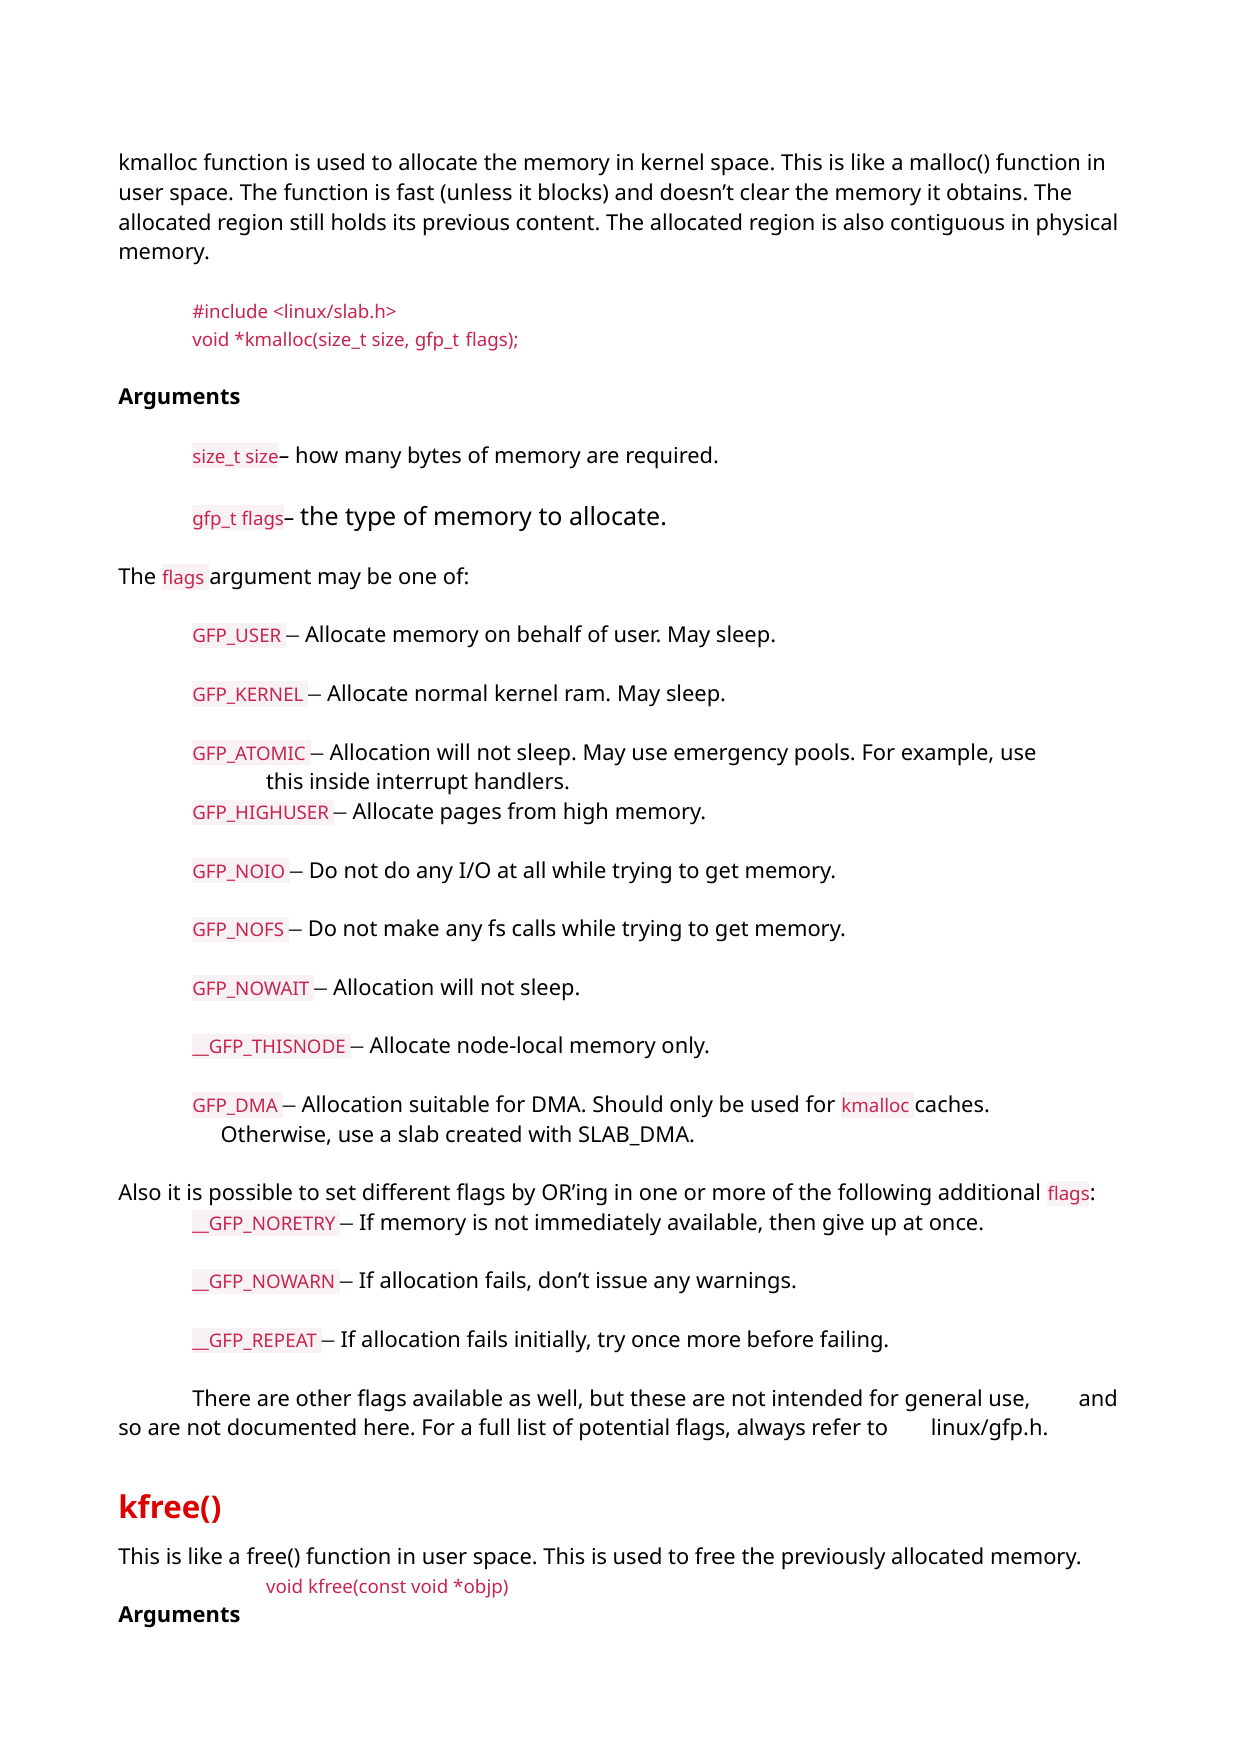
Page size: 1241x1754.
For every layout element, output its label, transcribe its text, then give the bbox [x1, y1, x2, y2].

text __GFP_REPEAT – If allocation fails initially, try once more before failing. [118, 1324, 1122, 1354]
text Arguments [118, 1599, 1122, 1629]
text There are other flags available as well, but these are not intended for general use, and so are not documented here. For a full list of potential flags, always refer to linux/gfp.h. [118, 1383, 1122, 1442]
text Arguments [118, 381, 1122, 411]
subtitle kfree() [118, 1486, 1122, 1528]
text void kfree(const void *objp) [118, 1570, 1122, 1599]
text kmalloc function is used to allocate the memory in kernel space. This is like a malloc() function in user space. The function is fast (unless it blocks) and doesn’t clear the memory it obtains. The allocated region still holds its previous content. The allocated region is also contiguous in physical memory. [118, 147, 1122, 266]
text The flags argument may be one of: [118, 561, 1122, 591]
text gfp_t flags– the type of memory to allocate. [118, 498, 1122, 532]
text This is like a free() function in user space. This is used to free the previously allocated memory. [118, 1541, 1122, 1570]
text __GFP_THISNODE – Allocate node-local memory only. [118, 1030, 1122, 1060]
text GFP_HIGHUSER – Allocate pages from high memory. [118, 796, 1122, 826]
text Also it is possible to set different flags by OR’ing in one or more of the following additional flags: [118, 1177, 1122, 1207]
text GFP_KERNEL – Allocate normal kernel ram. May sleep. [118, 678, 1122, 708]
text #include <linux/slab.h> [118, 295, 1122, 323]
text __GFP_NORETRY – If memory is not immediately available, then give up at once. [118, 1207, 1122, 1237]
text GFP_NOFS – Do not make any fs calls while trying to get memory. [118, 913, 1122, 943]
text size_t size– how many bytes of memory are required. [118, 439, 1122, 469]
text __GFP_NOWARN – If allocation fails, don’t issue any warnings. [118, 1266, 1122, 1295]
text GFP_USER – Allocate memory on behalf of user. May sleep. [118, 619, 1122, 649]
text GFP_ATOMIC – Allocation will not sleep. May use emergency pools. For example, use this inside interrupt handlers. [118, 737, 1122, 796]
text void *kmalloc(size_t size, gfp_t flags); [118, 323, 1122, 352]
text GFP_DMA – Allocation suitable for DMA. Should only be used for kmalloc caches. Otherwise, use a slab created with SLAB_DMA. [118, 1089, 1122, 1148]
text GFP_NOWAIT – Allocation will not sleep. [118, 972, 1122, 1002]
text GFP_NOIO – Do not do any I/O at all while trying to get memory. [118, 855, 1122, 884]
